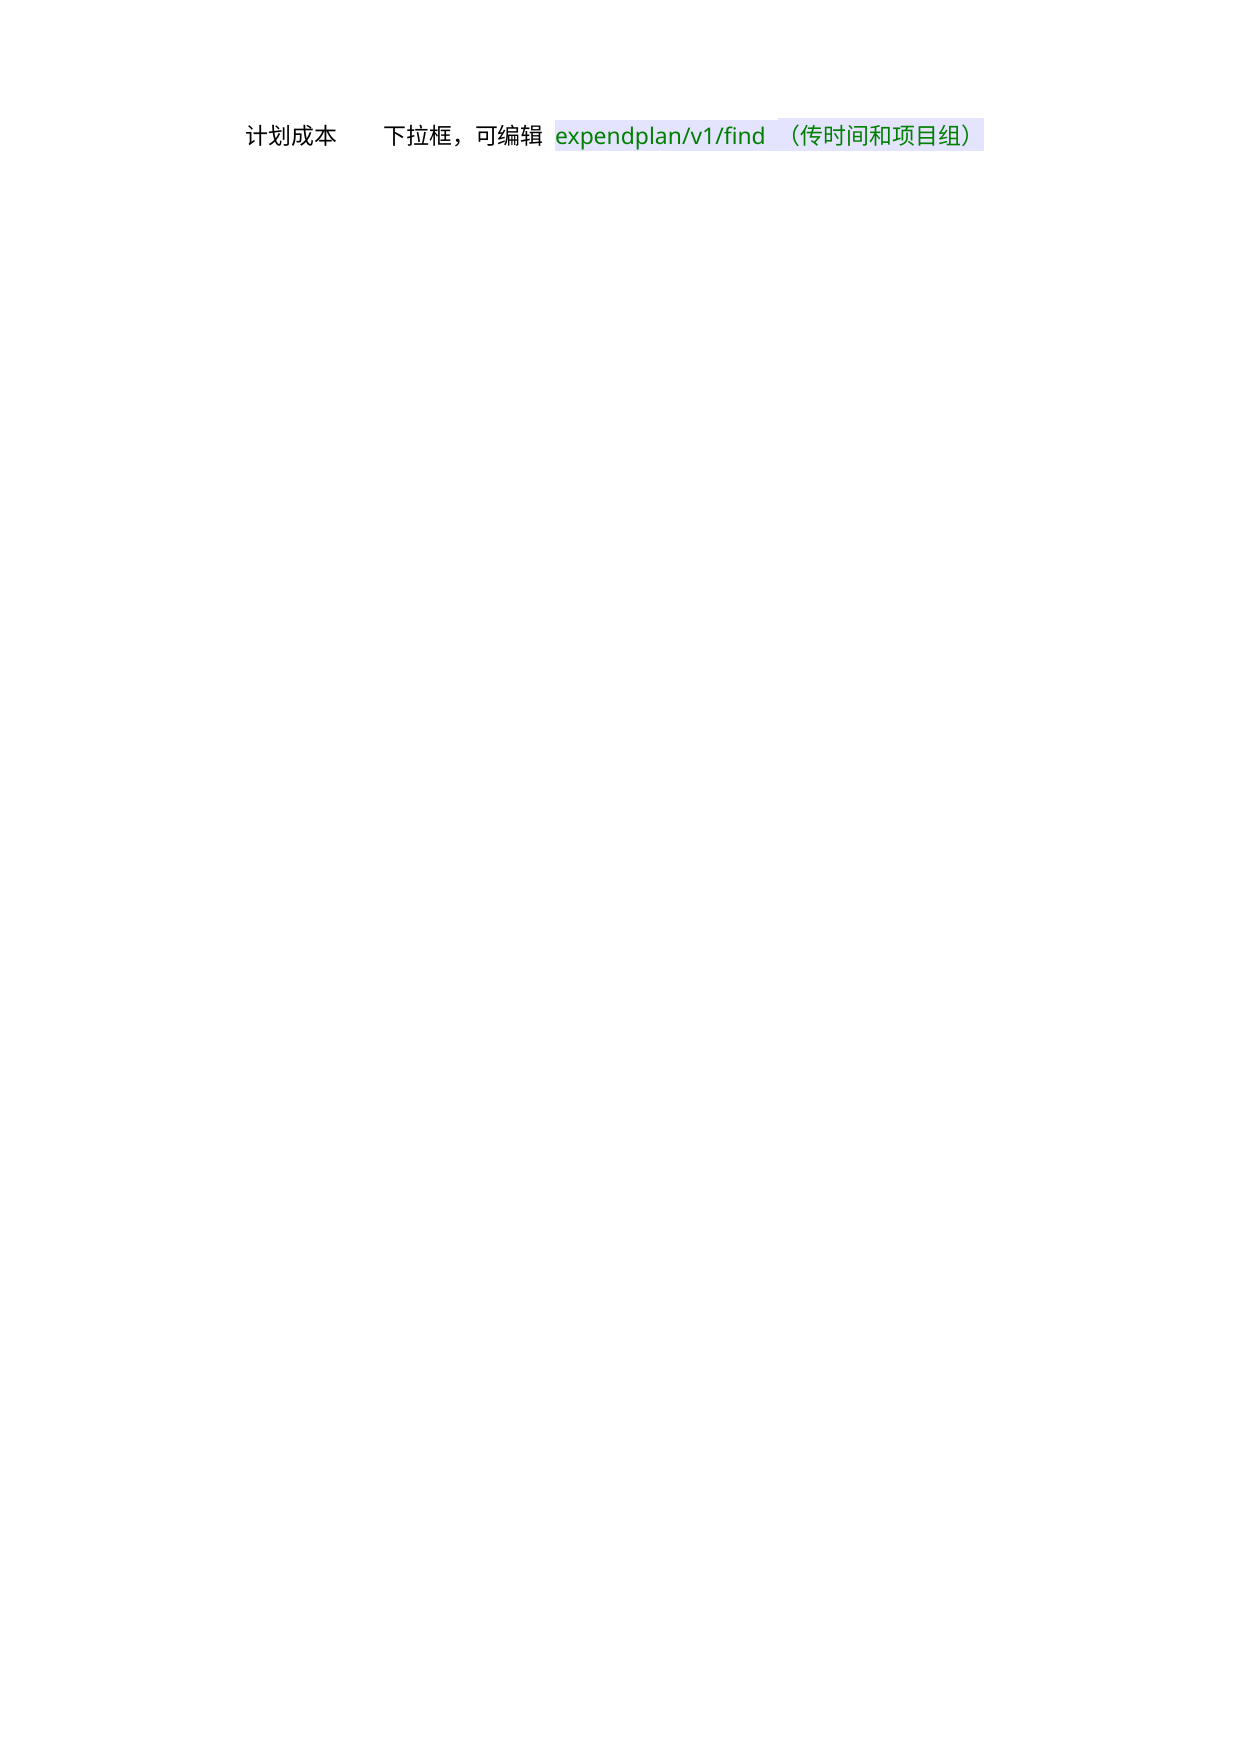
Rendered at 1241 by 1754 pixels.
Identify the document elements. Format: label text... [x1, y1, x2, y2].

text 计划成本 下拉框，可编辑 expendplan/v1/find （传时间和项目组） [118, 118, 1122, 151]
